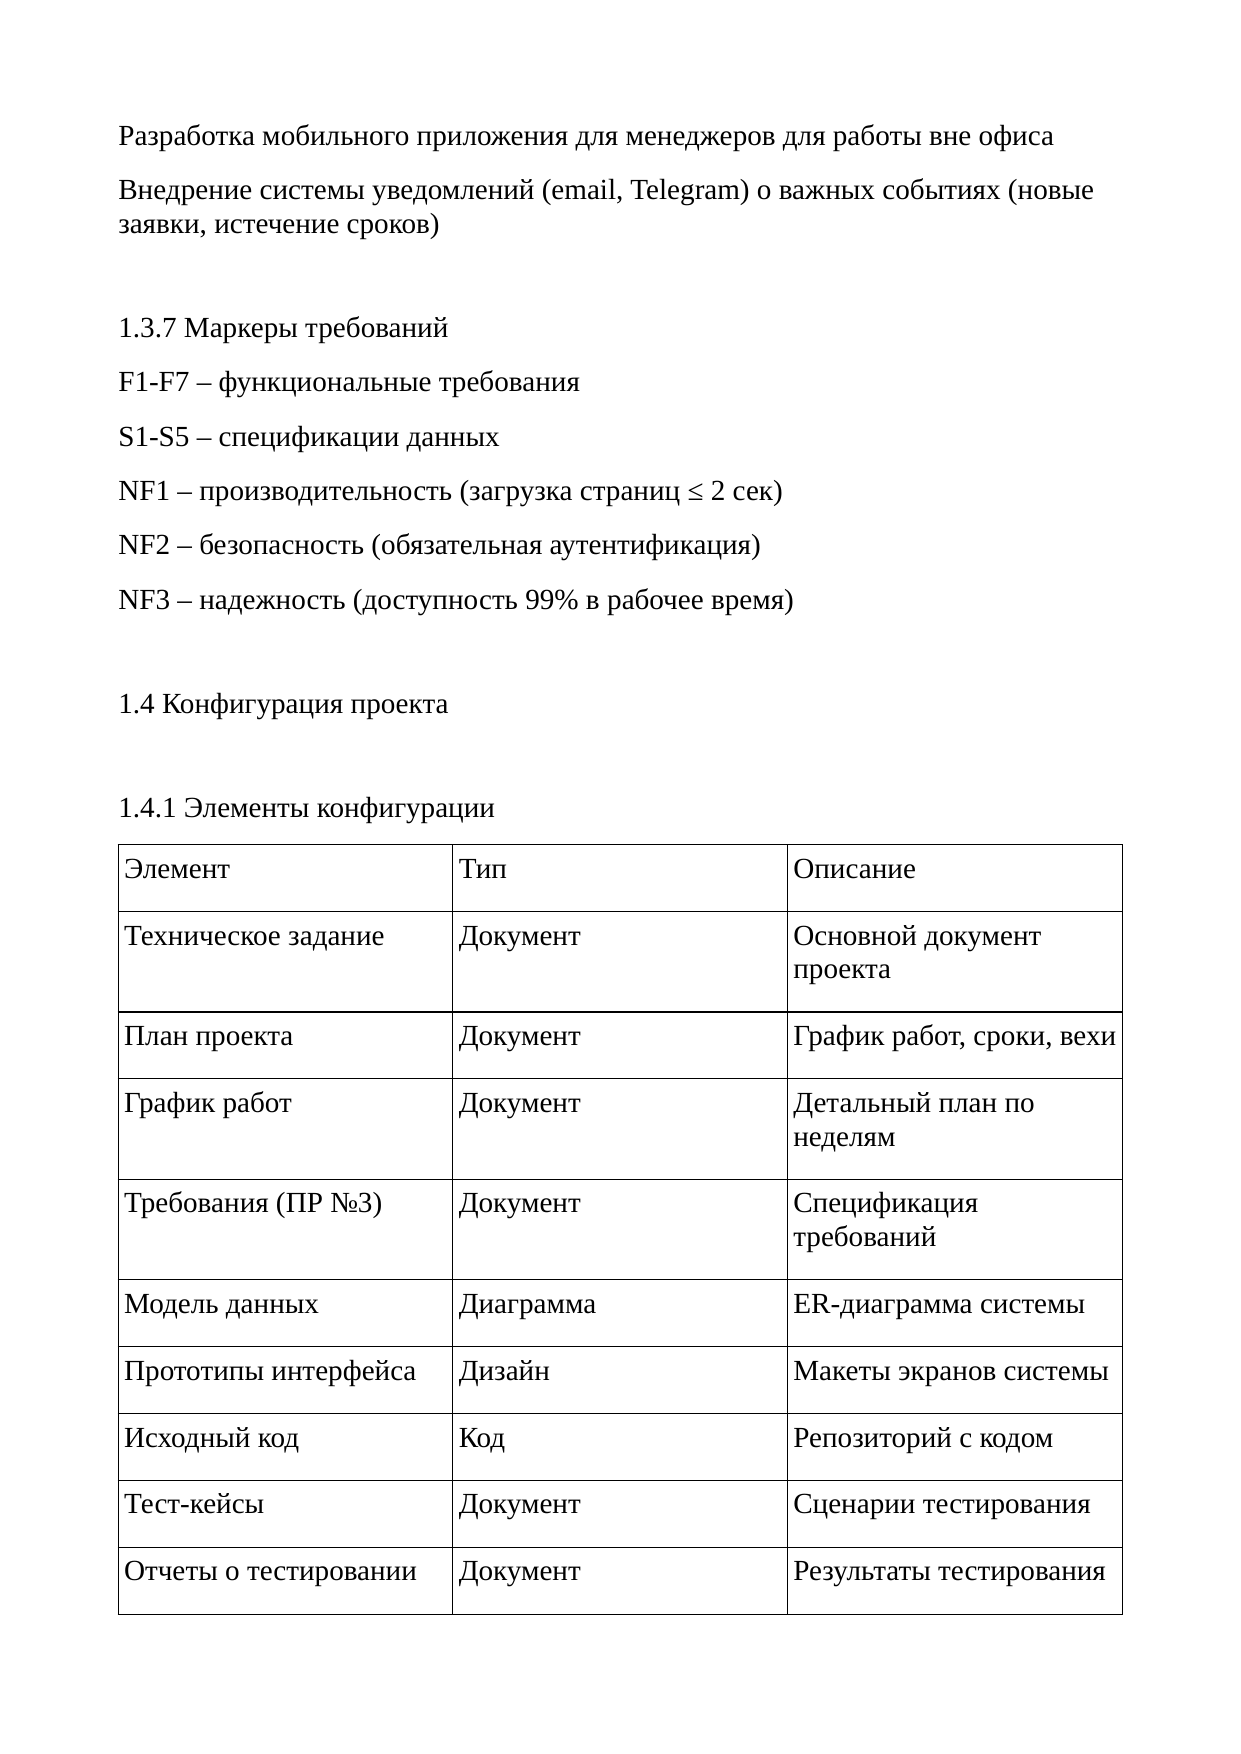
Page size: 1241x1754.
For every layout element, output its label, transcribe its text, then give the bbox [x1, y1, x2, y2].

text S1-S5 – спецификации данных [118, 419, 1122, 452]
table_cell Техническое задание [119, 912, 452, 1011]
text NF3 – надежность (доступность 99% в рабочее время) [118, 582, 1122, 615]
text NF1 – производительность (загрузка страниц ≤ 2 сек) [118, 473, 1122, 507]
table_cell Макеты экранов системы [788, 1347, 1122, 1413]
table_cell Документ [453, 1180, 787, 1279]
table_cell Требования (ПР №3) [119, 1180, 452, 1279]
table_cell Тест-кейсы [119, 1481, 452, 1547]
text 1.4 Конфигурация проекта [118, 686, 1122, 719]
table_cell Спецификация требований [788, 1180, 1122, 1279]
table_cell Документ [453, 1548, 787, 1613]
table_cell Репозиторий с кодом [788, 1414, 1122, 1480]
table_cell Отчеты о тестировании [119, 1548, 452, 1613]
table_cell Сценарии тестирования [788, 1481, 1122, 1547]
table_cell Документ [453, 1013, 787, 1078]
table_cell ER-диаграмма системы [788, 1280, 1122, 1346]
table_cell Диаграмма [453, 1280, 787, 1346]
table_cell Документ [453, 1481, 787, 1547]
text F1-F7 – функциональные требования [118, 364, 1122, 398]
table_header Описание [788, 845, 1122, 911]
table_cell План проекта [119, 1013, 452, 1078]
table_header Тип [453, 845, 787, 911]
table_cell Документ [453, 1079, 787, 1179]
text NF2 – безопасность (обязательная аутентификация) [118, 527, 1122, 561]
text 1.4.1 Элементы конфигурации [118, 790, 1122, 823]
table_cell Документ [453, 912, 787, 1011]
text Внедрение системы уведомлений (email, Telegram) о важных событиях (новые заявки, истечение сроков) [118, 172, 1122, 239]
table_cell График работ, сроки, вехи [788, 1013, 1122, 1078]
text Разработка мобильного приложения для менеджеров для работы вне офиса [118, 118, 1122, 152]
table_cell Прототипы интерфейса [119, 1347, 452, 1413]
table_cell Основной документ проекта [788, 912, 1122, 1011]
table_cell Модель данных [119, 1280, 452, 1346]
table_cell Детальный план по неделям [788, 1079, 1122, 1179]
text 1.3.7 Маркеры требований [118, 310, 1122, 343]
table_header Элемент [119, 845, 452, 911]
table_cell Результаты тестирования [788, 1548, 1122, 1613]
table_cell Дизайн [453, 1347, 787, 1413]
table_cell Исходный код [119, 1414, 452, 1480]
table_cell График работ [119, 1079, 452, 1179]
table_cell Код [453, 1414, 787, 1480]
